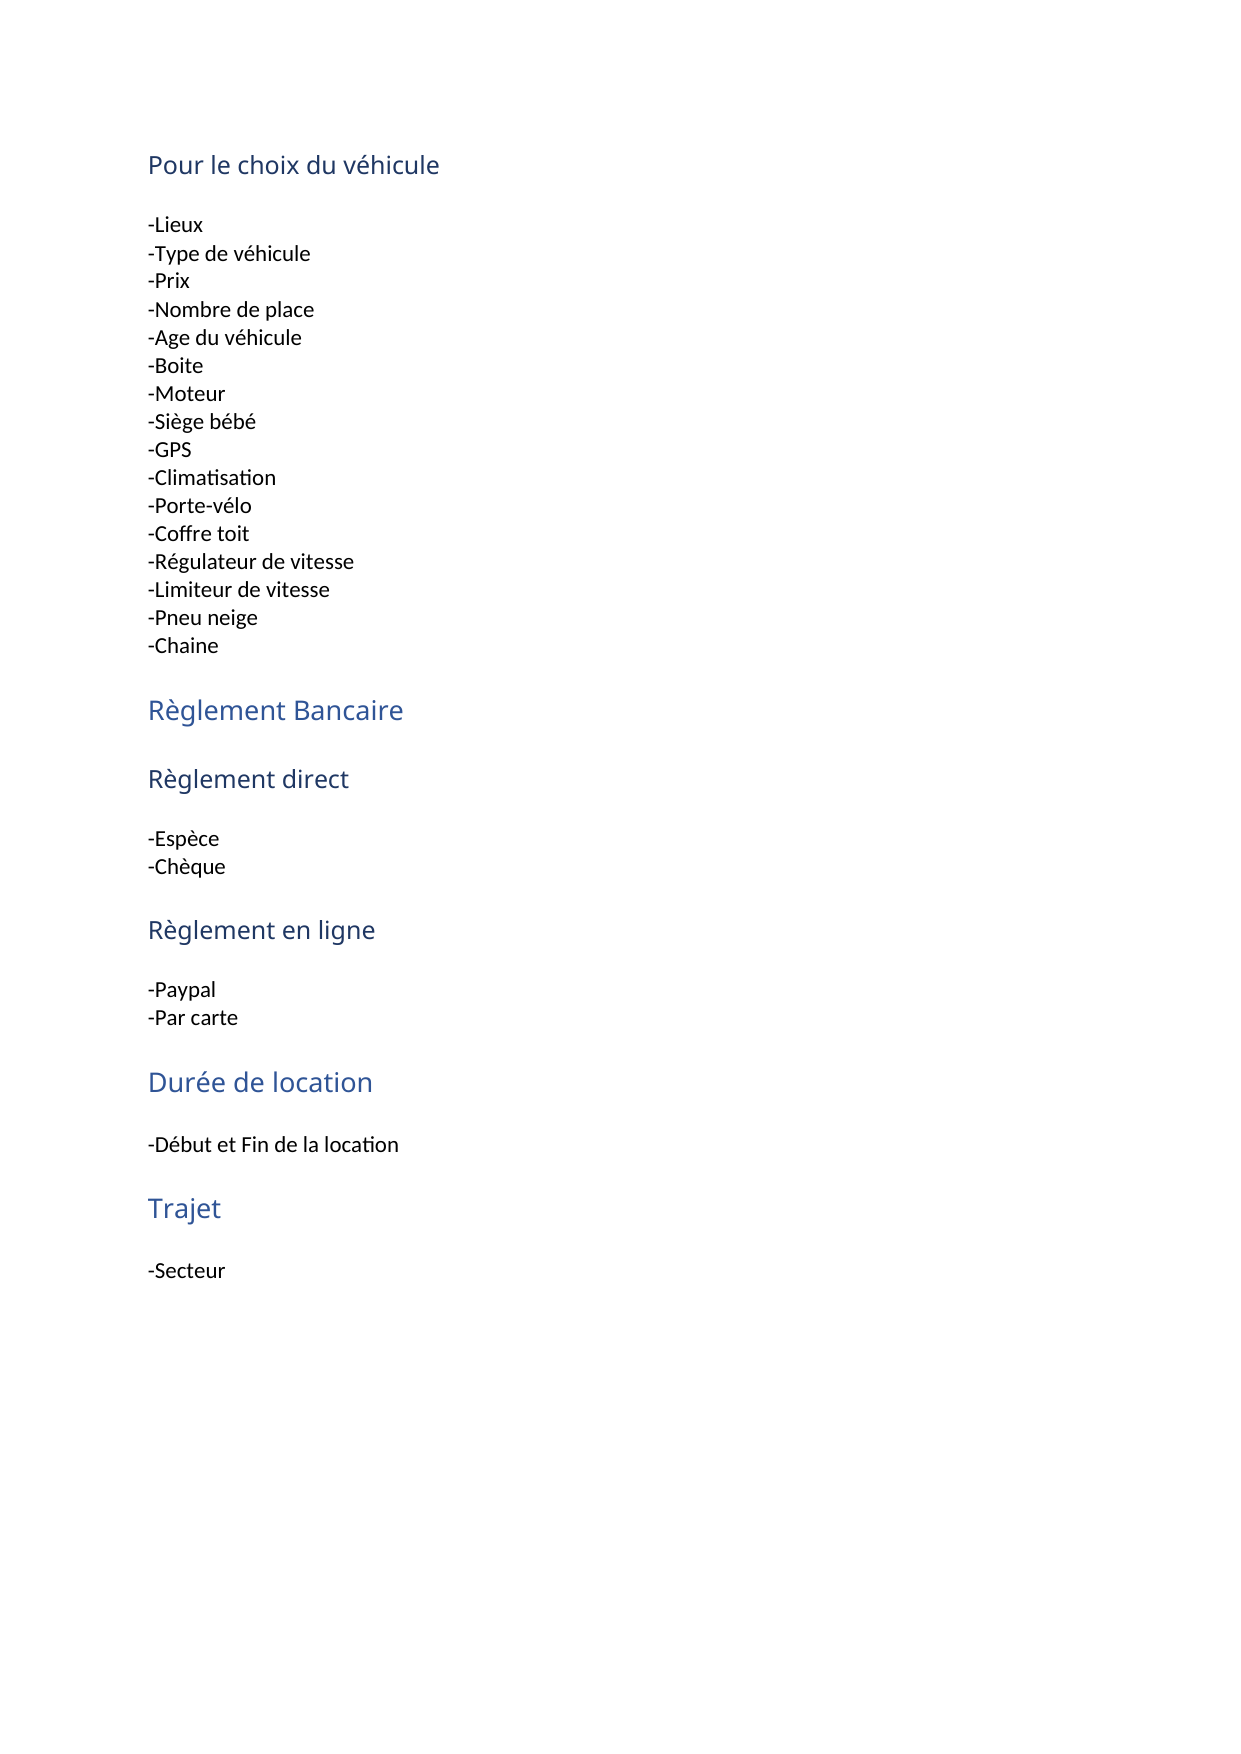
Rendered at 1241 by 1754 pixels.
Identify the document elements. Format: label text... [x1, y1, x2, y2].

text -Climatisation [148, 463, 1093, 491]
subtitle Règlement direct [148, 761, 1093, 795]
text -Pneu neige [148, 603, 1093, 631]
subtitle Trajet [148, 1190, 1093, 1227]
subtitle Règlement en ligne [148, 912, 1093, 947]
text -Age du véhicule [148, 323, 1093, 351]
text -Début et Fin de la location [148, 1130, 1093, 1158]
text -Type de véhicule [148, 239, 1093, 267]
text -Secteur [148, 1256, 1093, 1284]
text -Chaine [148, 631, 1093, 659]
text -Espèce [148, 824, 1093, 852]
subtitle Durée de location [148, 1064, 1093, 1101]
text -Par carte [148, 1003, 1093, 1032]
subtitle Pour le choix du véhicule [148, 148, 1093, 182]
text -Coffre toit [148, 519, 1093, 547]
text -Limiteur de vitesse [148, 575, 1093, 603]
text -Nombre de place [148, 295, 1093, 323]
text -GPS [148, 435, 1093, 463]
text -Chèque [148, 852, 1093, 880]
text -Boite [148, 351, 1093, 379]
text -Lieux [148, 211, 1093, 239]
text -Porte-vélo [148, 491, 1093, 519]
text -Paypal [148, 976, 1093, 1003]
subtitle Règlement Bancaire [148, 691, 1093, 728]
text -Régulateur de vitesse [148, 547, 1093, 575]
text -Siège bébé [148, 407, 1093, 435]
text -Moteur [148, 379, 1093, 407]
text -Prix [148, 267, 1093, 295]
